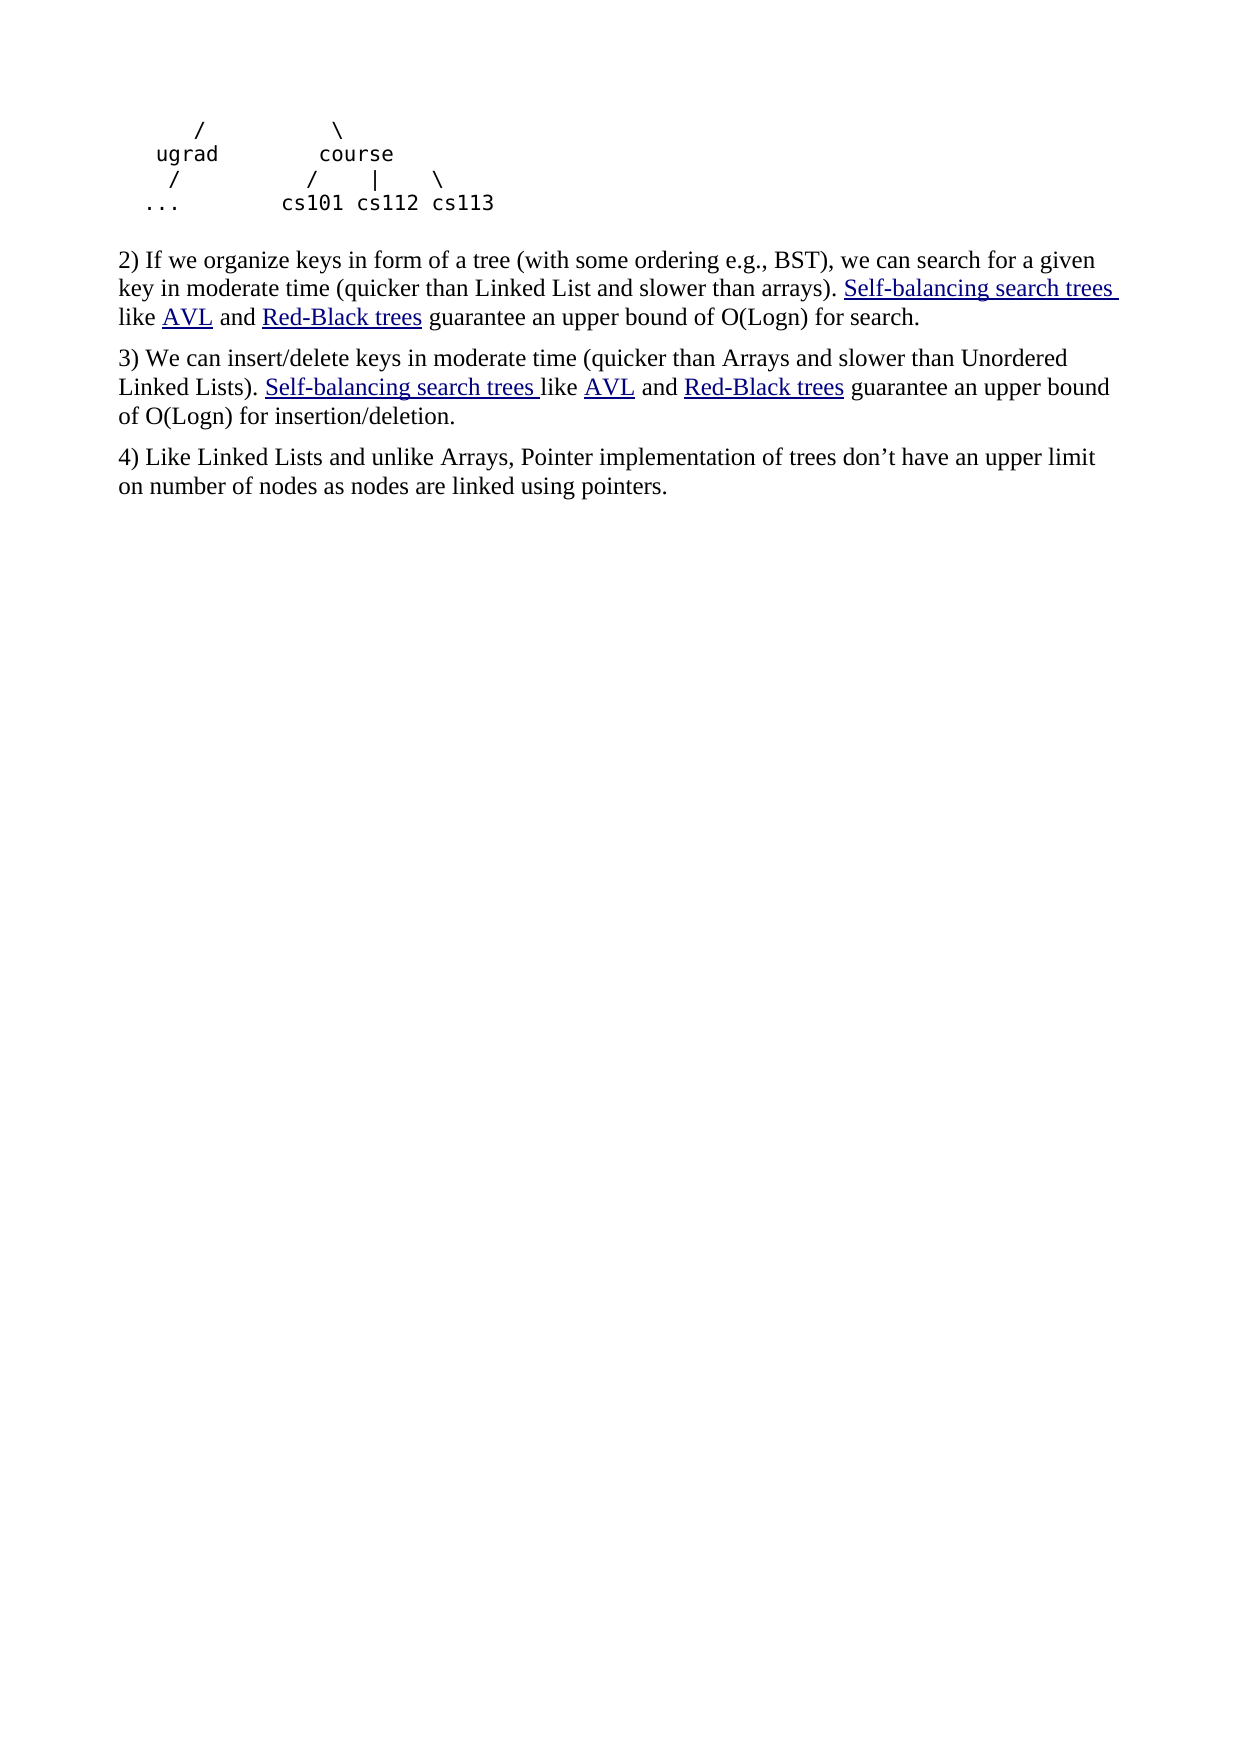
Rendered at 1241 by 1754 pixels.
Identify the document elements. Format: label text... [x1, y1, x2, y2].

text ugrad course [118, 142, 1122, 167]
text / \ [118, 118, 1122, 142]
text / / | \ [118, 167, 1122, 191]
text ... cs101 cs112 cs113 [118, 191, 1122, 215]
text 4) Like Linked Lists and unlike Arrays, Pointer implementation of trees don’t have an upper limit on number of nodes as nodes are linked using pointers. [118, 442, 1122, 500]
text 2) If we organize keys in form of a tree (with some ordering e.g., BST), we can search for a given key in moderate time (quicker than Linked List and slower than arrays). Self-balancing search trees like AVL and Red-Black trees guarantee an upper bound of O(Logn) for search. [118, 245, 1122, 331]
text 3) We can insert/delete keys in moderate time (quicker than Arrays and slower than Unordered Linked Lists). Self-balancing search trees like AVL and Red-Black trees guarantee an upper bound of O(Logn) for insertion/deletion. [118, 343, 1122, 430]
